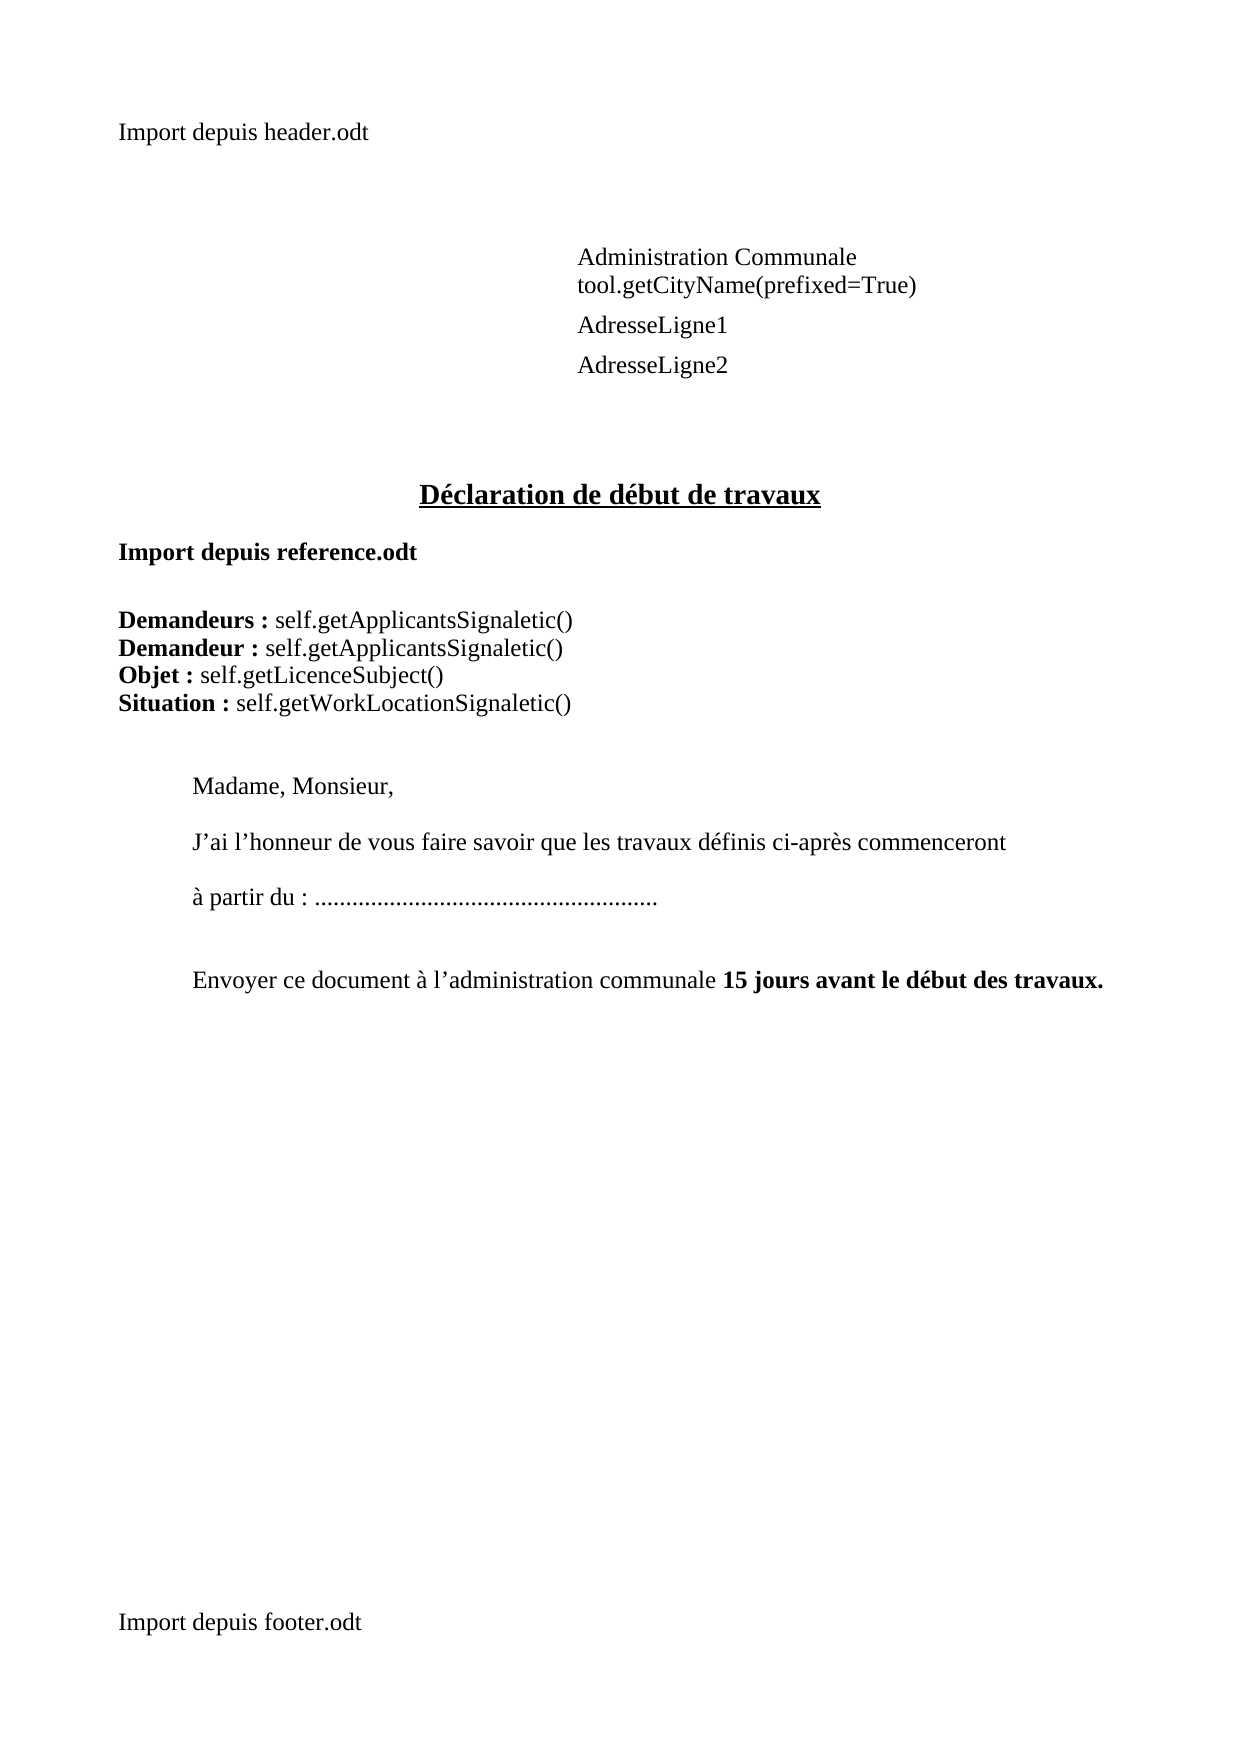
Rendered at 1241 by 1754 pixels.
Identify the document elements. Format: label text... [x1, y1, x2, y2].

text J’ai l’honneur de vous faire savoir que les travaux définis ci-après commenceront [118, 828, 1122, 883]
text Déclaration de début de travaux [118, 478, 1122, 511]
text Demandeur : self.getApplicantsSignaletic() [118, 634, 1122, 662]
text Envoyer ce document à l’administration communale 15 jours avant le début des travaux. [118, 966, 1122, 994]
text AdresseLigne2 [577, 351, 1028, 379]
text Import depuis header.odt [118, 118, 539, 146]
text Situation : self.getWorkLocationSignaletic() [118, 689, 1122, 717]
text Demandeurs : self.getApplicantsSignaletic() [118, 606, 1122, 634]
text Import depuis reference.odt [118, 538, 1122, 566]
text à partir du : ....................................................... [118, 883, 1122, 911]
text AdresseLigne1 [577, 311, 1028, 339]
text Administration Communale tool.getCityName(prefixed=True) [577, 243, 1028, 298]
text Objet : self.getLicenceSubject() [118, 662, 1122, 689]
text Madame, Monsieur, [118, 772, 1122, 800]
